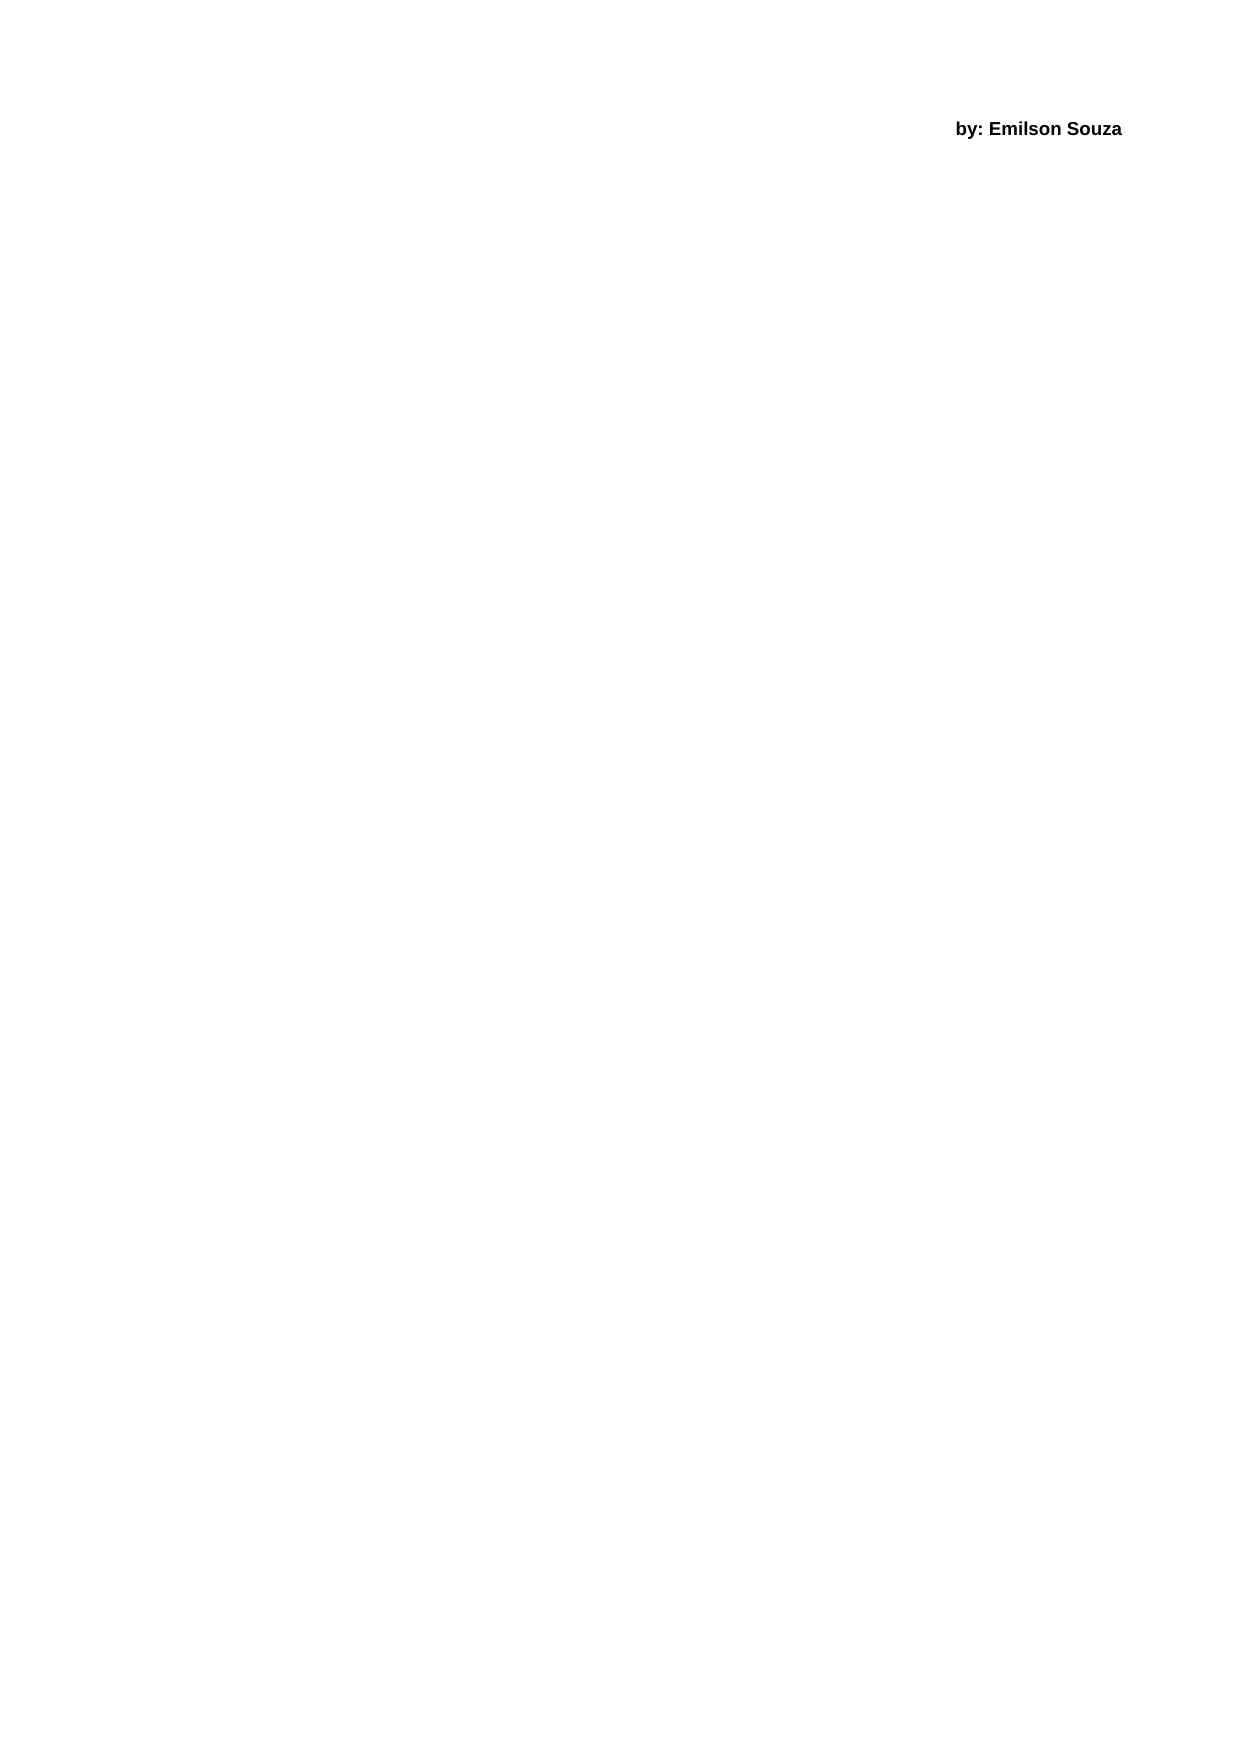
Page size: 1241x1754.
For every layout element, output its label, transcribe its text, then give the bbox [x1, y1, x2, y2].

subtitle by: Emilson Souza [118, 118, 1122, 140]
